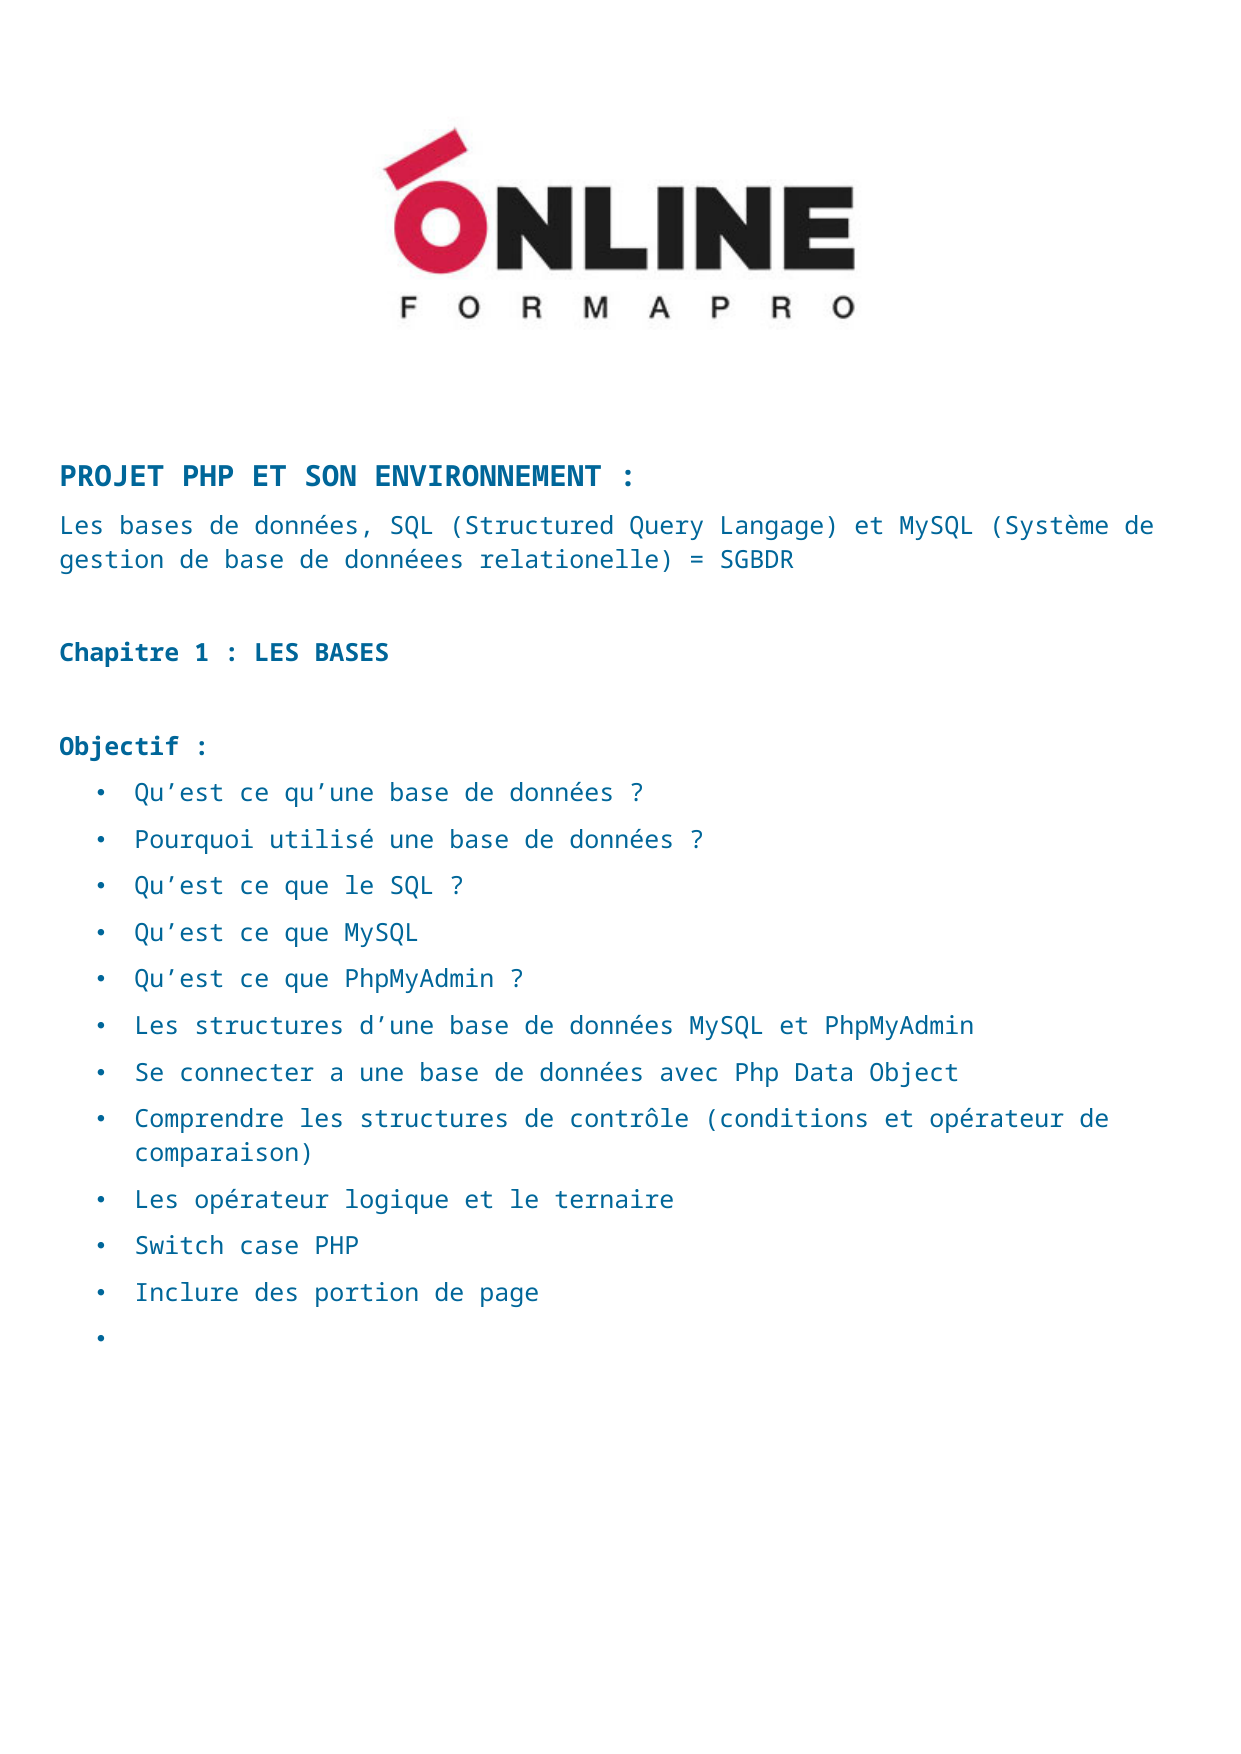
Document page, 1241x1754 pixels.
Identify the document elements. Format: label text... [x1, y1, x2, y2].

list Pourquoi utilisé une base de données ? [97, 821, 1181, 855]
subtitle PROJET PHP ET SON ENVIRONNEMENT : [59, 456, 1181, 495]
list Se connecter a une base de données avec Php Data Object [97, 1054, 1181, 1088]
list Inclure des portion de page [97, 1274, 1181, 1308]
list Qu’est ce que le SQL ? [97, 868, 1181, 902]
list Qu’est ce que MySQL [97, 914, 1181, 948]
text Objectif : [59, 728, 1181, 762]
list Switch case PHP [97, 1228, 1181, 1262]
list Les structures d’une base de données MySQL et PhpMyAdmin [97, 1008, 1181, 1042]
list Comprendre les structures de contrôle (conditions et opérateur de comparaison) [97, 1101, 1181, 1169]
list Les opérateur logique et le ternaire [97, 1181, 1181, 1215]
text Les bases de données, SQL (Structured Query Langage) et MySQL (Système de gestion de base de donnéees relationelle) = SGBDR [59, 508, 1181, 576]
text Chapitre 1 : LES BASES [59, 635, 1181, 669]
list Qu’est ce que PhpMyAdmin ? [97, 961, 1181, 995]
list Qu’est ce qu’une base de données ? [97, 775, 1181, 809]
